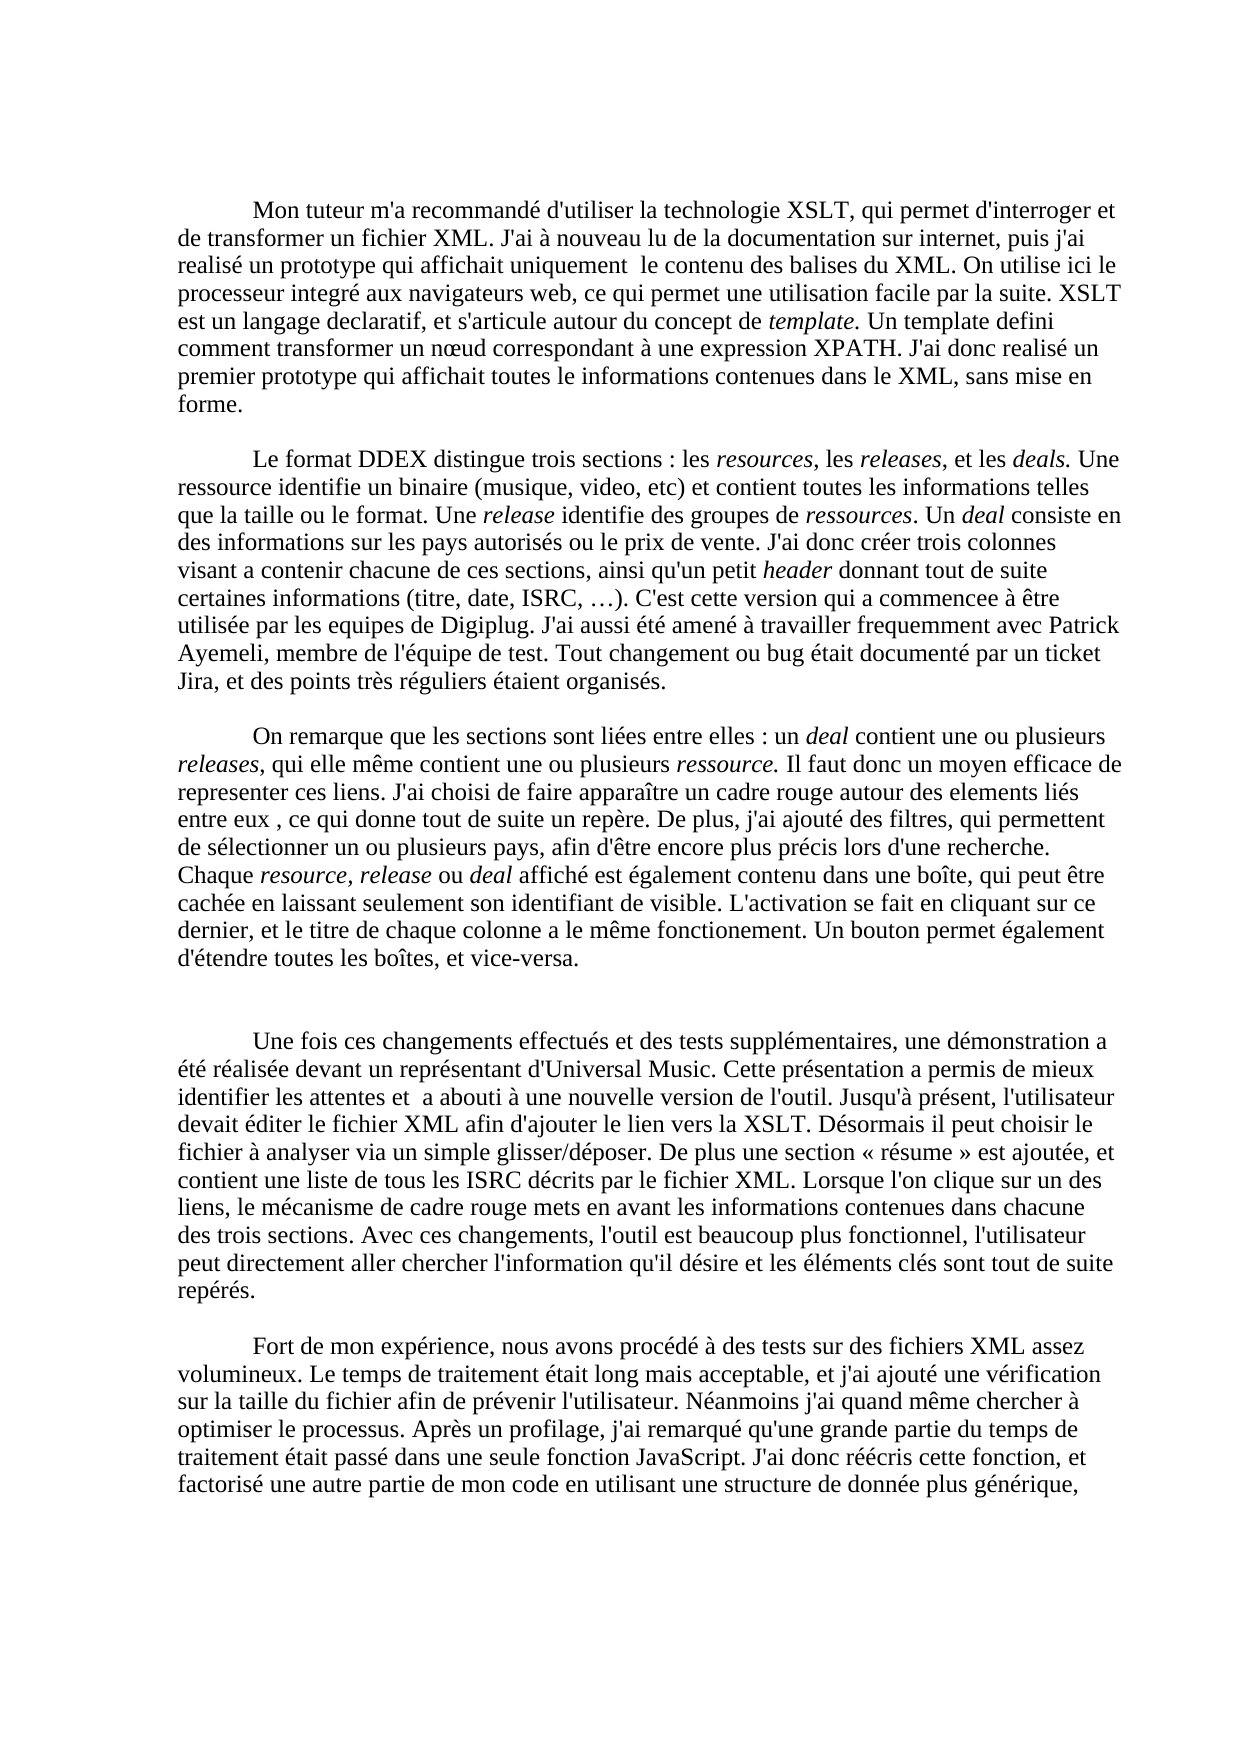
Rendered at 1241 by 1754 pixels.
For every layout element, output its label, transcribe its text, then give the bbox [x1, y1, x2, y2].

text Le format DDEX distingue trois sections : les resources, les releases, et les deals. Une ressource identifie un binaire (musique, video, etc) et contient toutes les informations telles que la taille ou le format. Une release identifie des groupes de ressources. Un deal consiste en des informations sur les pays autorisés ou le prix de vente. J'ai donc créer trois colonnes visant a contenir chacune de ces sections, ainsi qu'un petit header donnant tout de suite certaines informations (titre, date, ISRC, …). C'est cette version qui a commencee à être utilisée par les equipes de Digiplug. J'ai aussi été amené à travailler frequemment avec Patrick Ayemeli, membre de l'équipe de test. Tout changement ou bug était documenté par un ticket Jira, et des points très réguliers étaient organisés. [177, 445, 1122, 695]
text On remarque que les sections sont liées entre elles : un deal contient une ou plusieurs releases, qui elle même contient une ou plusieurs ressource. Il faut donc un moyen efficace de representer ces liens. J'ai choisi de faire apparaître un cadre rouge autour des elements liés entre eux , ce qui donne tout de suite un repère. De plus, j'ai ajouté des filtres, qui permettent de sélectionner un ou plusieurs pays, afin d'être encore plus précis lors d'une recherche. Chaque resource, release ou deal affiché est également contenu dans une boîte, qui peut être cachée en laissant seulement son identifiant de visible. L'activation se fait en cliquant sur ce dernier, et le titre de chaque colonne a le même fonctionement. Un bouton permet également d'étendre toutes les boîtes, et vice-versa. [177, 722, 1122, 972]
text Une fois ces changements effectués et des tests supplémentaires, une démonstration a été réalisée devant un représentant d'Universal Music. Cette présentation a permis de mieux identifier les attentes et a abouti à une nouvelle version de l'outil. Jusqu'à présent, l'utilisateur devait éditer le fichier XML afin d'ajouter le lien vers la XSLT. Désormais il peut choisir le fichier à analyser via un simple glisser/déposer. De plus une section « résume » est ajoutée, et contient une liste de tous les ISRC décrits par le fichier XML. Lorsque l'on clique sur un des liens, le mécanisme de cadre rouge mets en avant les informations contenues dans chacune des trois sections. Avec ces changements, l'outil est beaucoup plus fonctionnel, l'utilisateur peut directement aller chercher l'information qu'il désire et les éléments clés sont tout de suite repérés. [177, 1027, 1122, 1304]
text Mon tuteur m'a recommandé d'utiliser la technologie XSLT, qui permet d'interroger et de transformer un fichier XML. J'ai à nouveau lu de la documentation sur internet, puis j'ai realisé un prototype qui affichait uniquement le contenu des balises du XML. On utilise ici le processeur integré aux navigateurs web, ce qui permet une utilisation facile par la suite. XSLT est un langage declaratif, et s'articule autour du concept de template. Un template defini comment transformer un nœud correspondant à une expression XPATH. J'ai donc realisé un premier prototype qui affichait toutes le informations contenues dans le XML, sans mise en forme. [177, 196, 1122, 418]
text Fort de mon expérience, nous avons procédé à des tests sur des fichiers XML assez volumineux. Le temps de traitement était long mais acceptable, et j'ai ajouté une vérification sur la taille du fichier afin de prévenir l'utilisateur. Néanmoins j'ai quand même chercher à optimiser le processus. Après un profilage, j'ai remarqué qu'une grande partie du temps de traitement était passé dans une seule fonction JavaScript. J'ai donc réécris cette fonction, et factorisé une autre partie de mon code en utilisant une structure de donnée plus générique, [177, 1332, 1122, 1498]
